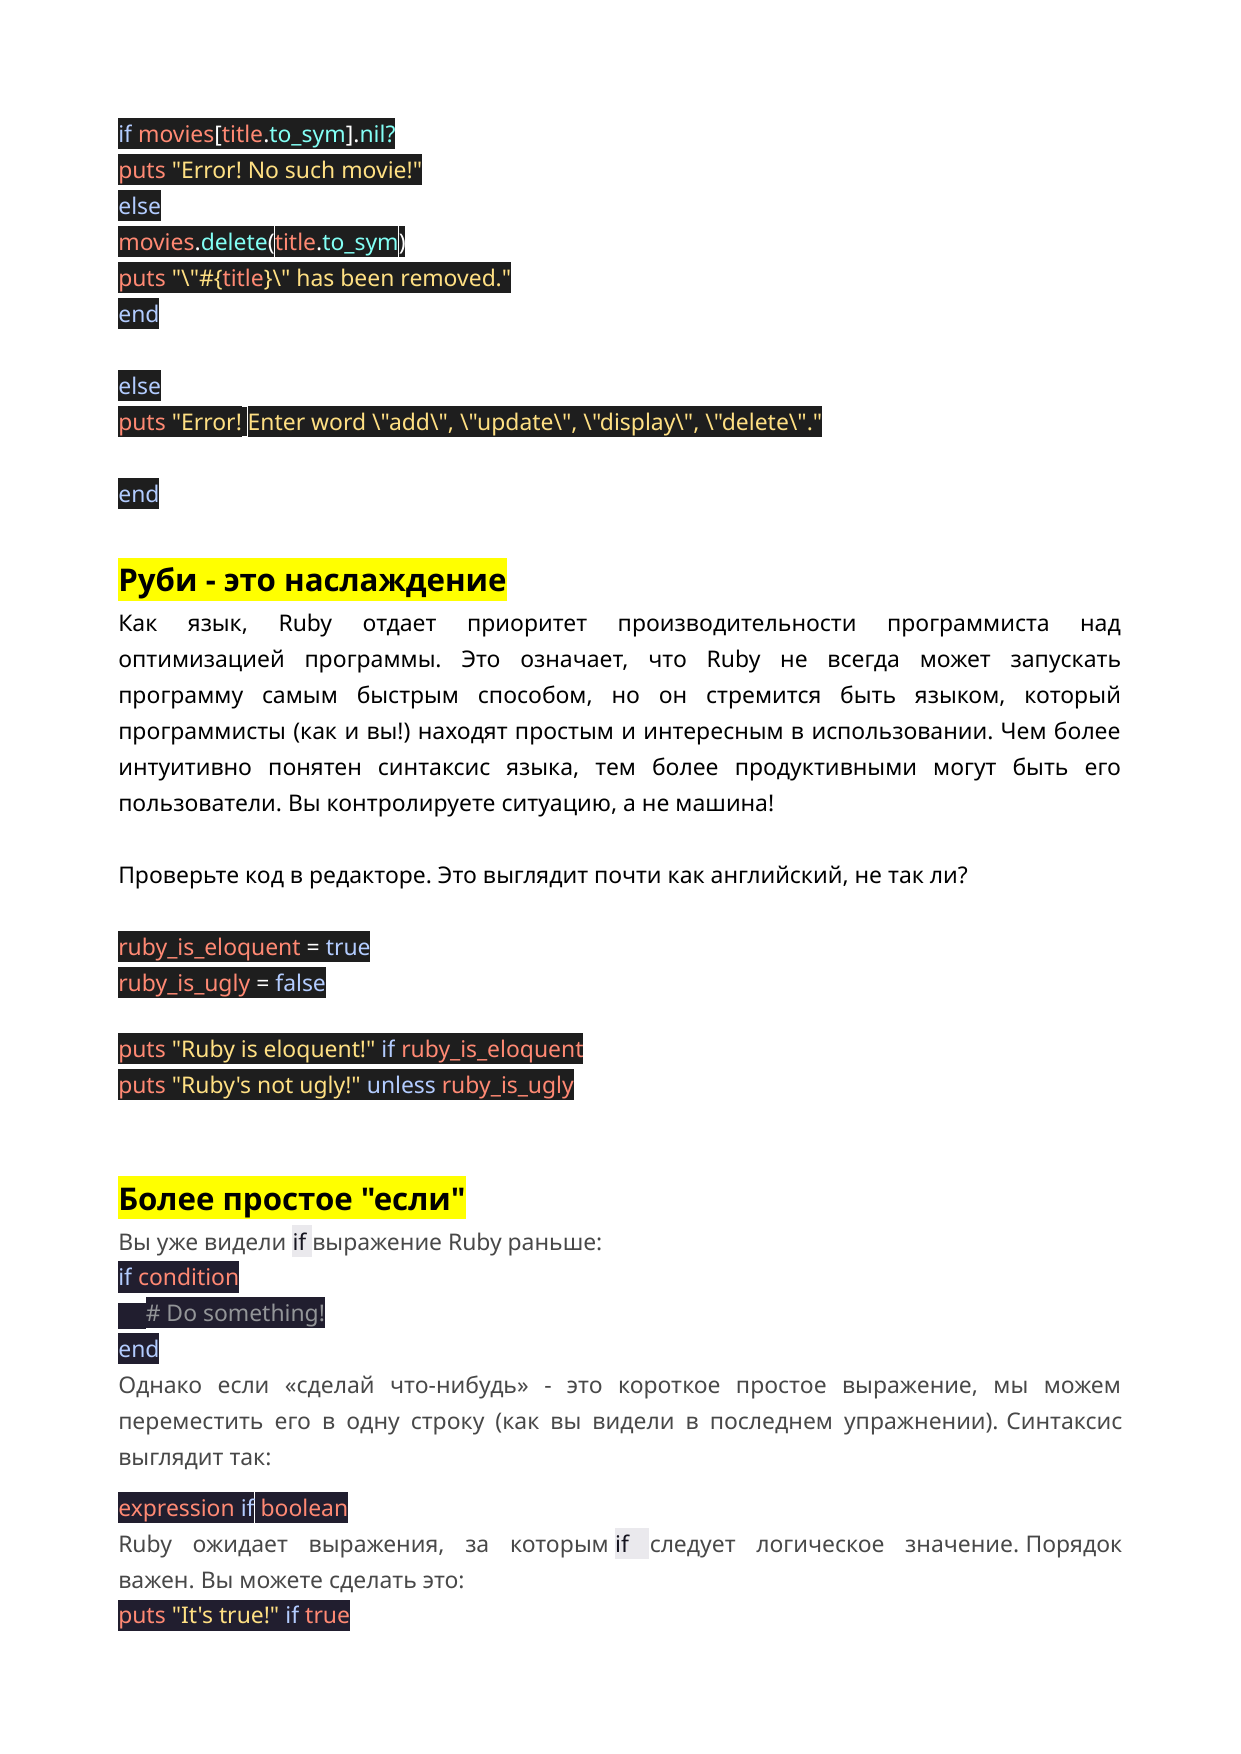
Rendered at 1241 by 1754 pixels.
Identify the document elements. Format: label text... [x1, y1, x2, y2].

text puts "Ruby's not ugly!" unless ruby_is_ugly [118, 1069, 1122, 1100]
text puts "\"#{title}\" has been removed." [118, 262, 1122, 293]
text Вы уже видели if выражение Ruby раньше: [118, 1225, 1122, 1257]
text Более простое "если" [118, 1176, 1122, 1219]
text end [118, 1333, 1122, 1364]
text # Do something! [118, 1297, 1122, 1329]
text puts "It's true!" if true [118, 1599, 1122, 1631]
text puts "Error! Enter word \"add\", \"update\", \"display\", \"delete\"." [118, 406, 1122, 437]
text end [118, 477, 1122, 509]
text else [118, 190, 1122, 221]
text movies.delete(title.to_sym) [118, 226, 1122, 257]
text ruby_is_ugly = false [118, 967, 1122, 998]
text end [118, 298, 1122, 329]
text if movies[title.to_sym].nil? [118, 118, 1122, 149]
text Руби - это наслаждение [118, 558, 1122, 601]
text ruby_is_eloquent = true [118, 931, 1122, 962]
text else [118, 370, 1122, 401]
text puts "Ruby is eloquent!" if ruby_is_eloquent [118, 1033, 1122, 1064]
text puts "Error! No such movie!" [118, 154, 1122, 185]
text if condition [118, 1261, 1122, 1293]
text expression if boolean [118, 1492, 1122, 1523]
text Однако если «сделай что-нибудь» - это короткое простое выражение, мы можем переместить его в одну строку (как вы видели в последнем упражнении). Синтаксис выглядит так: [118, 1369, 1122, 1472]
text Как язык, Ruby отдает приоритет производительности программиста над оптимизацией программы. Это означает, что Ruby не всегда может запускать программу самым быстрым способом, но он стремится быть языком, который программисты (как и вы!) находят простым и интересным в использовании. Чем более интуитивно понятен синтаксис языка, тем более продуктивными могут быть его пользователи. Вы контролируете ситуацию, а не машина! [118, 607, 1122, 818]
text Ruby ожидает выражения, за которым if следует логическое значение. Порядок важен. Вы можете сделать это: [118, 1528, 1122, 1595]
text Проверьте код в редакторе. Это выглядит почти как английский, не так ли? [118, 859, 1122, 890]
